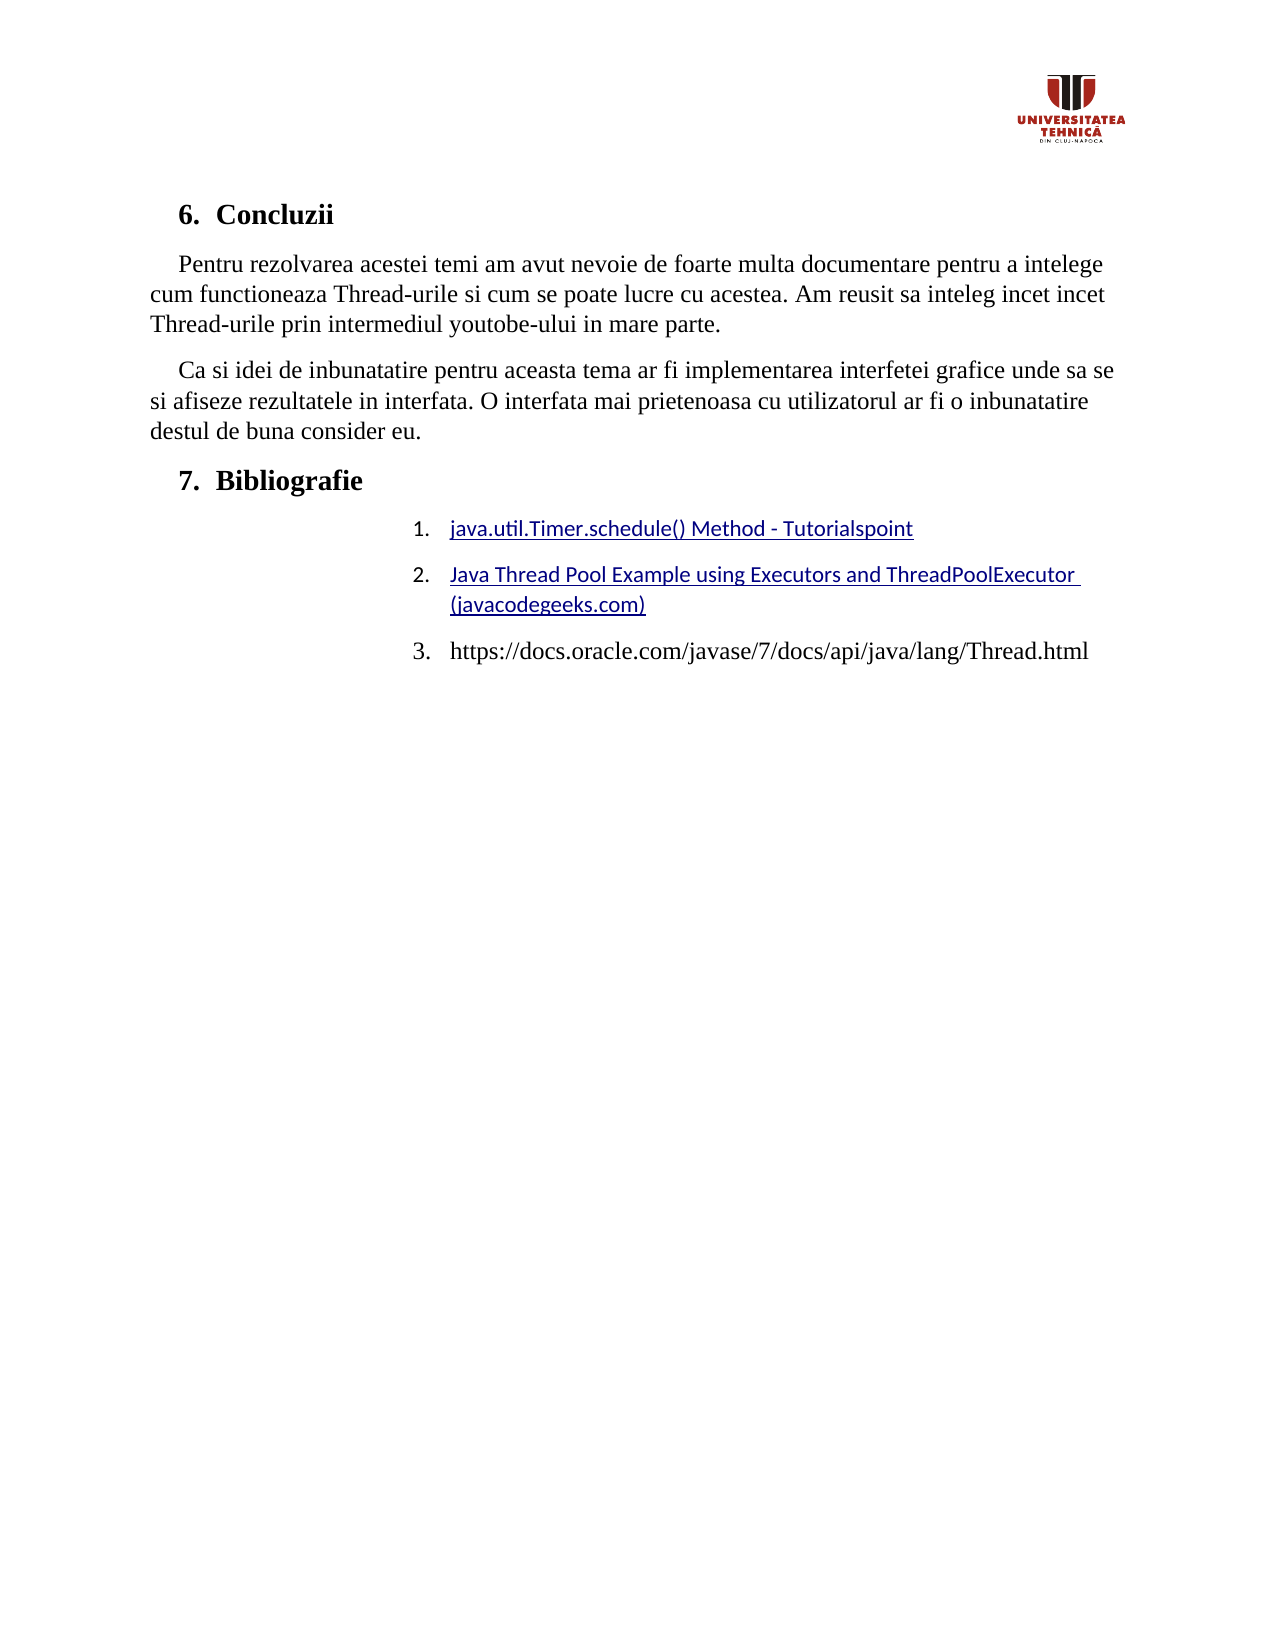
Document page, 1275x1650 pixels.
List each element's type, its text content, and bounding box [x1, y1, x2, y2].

list Java Thread Pool Example using Executors and ThreadPoolExecutor (javacodegeeks.com) [412, 561, 1125, 618]
text Ca si idei de inbunatatire pentru aceasta tema ar fi implementarea interfetei grafice unde sa se si afiseze rezultatele in interfata. O interfata mai prietenoasa cu utilizatorul ar fi o inbunatatire destul de buna consider eu. [150, 356, 1125, 444]
list Concluzii [178, 197, 1125, 230]
text Pentru rezolvarea acestei temi am avut nevoie de foarte multa documentare pentru a intelege cum functioneaza Thread-urile si cum se poate lucre cu acestea. Am reusit sa inteleg incet incet Thread-urile prin intermediul youtobe-ului in mare parte. [150, 249, 1125, 338]
list Bibliografie [178, 463, 1125, 496]
list java.util.Timer.schedule() Method - Tutorialspoint [412, 514, 1125, 542]
list https://docs.oracle.com/javase/7/docs/api/java/lang/Thread.html [412, 636, 1125, 665]
